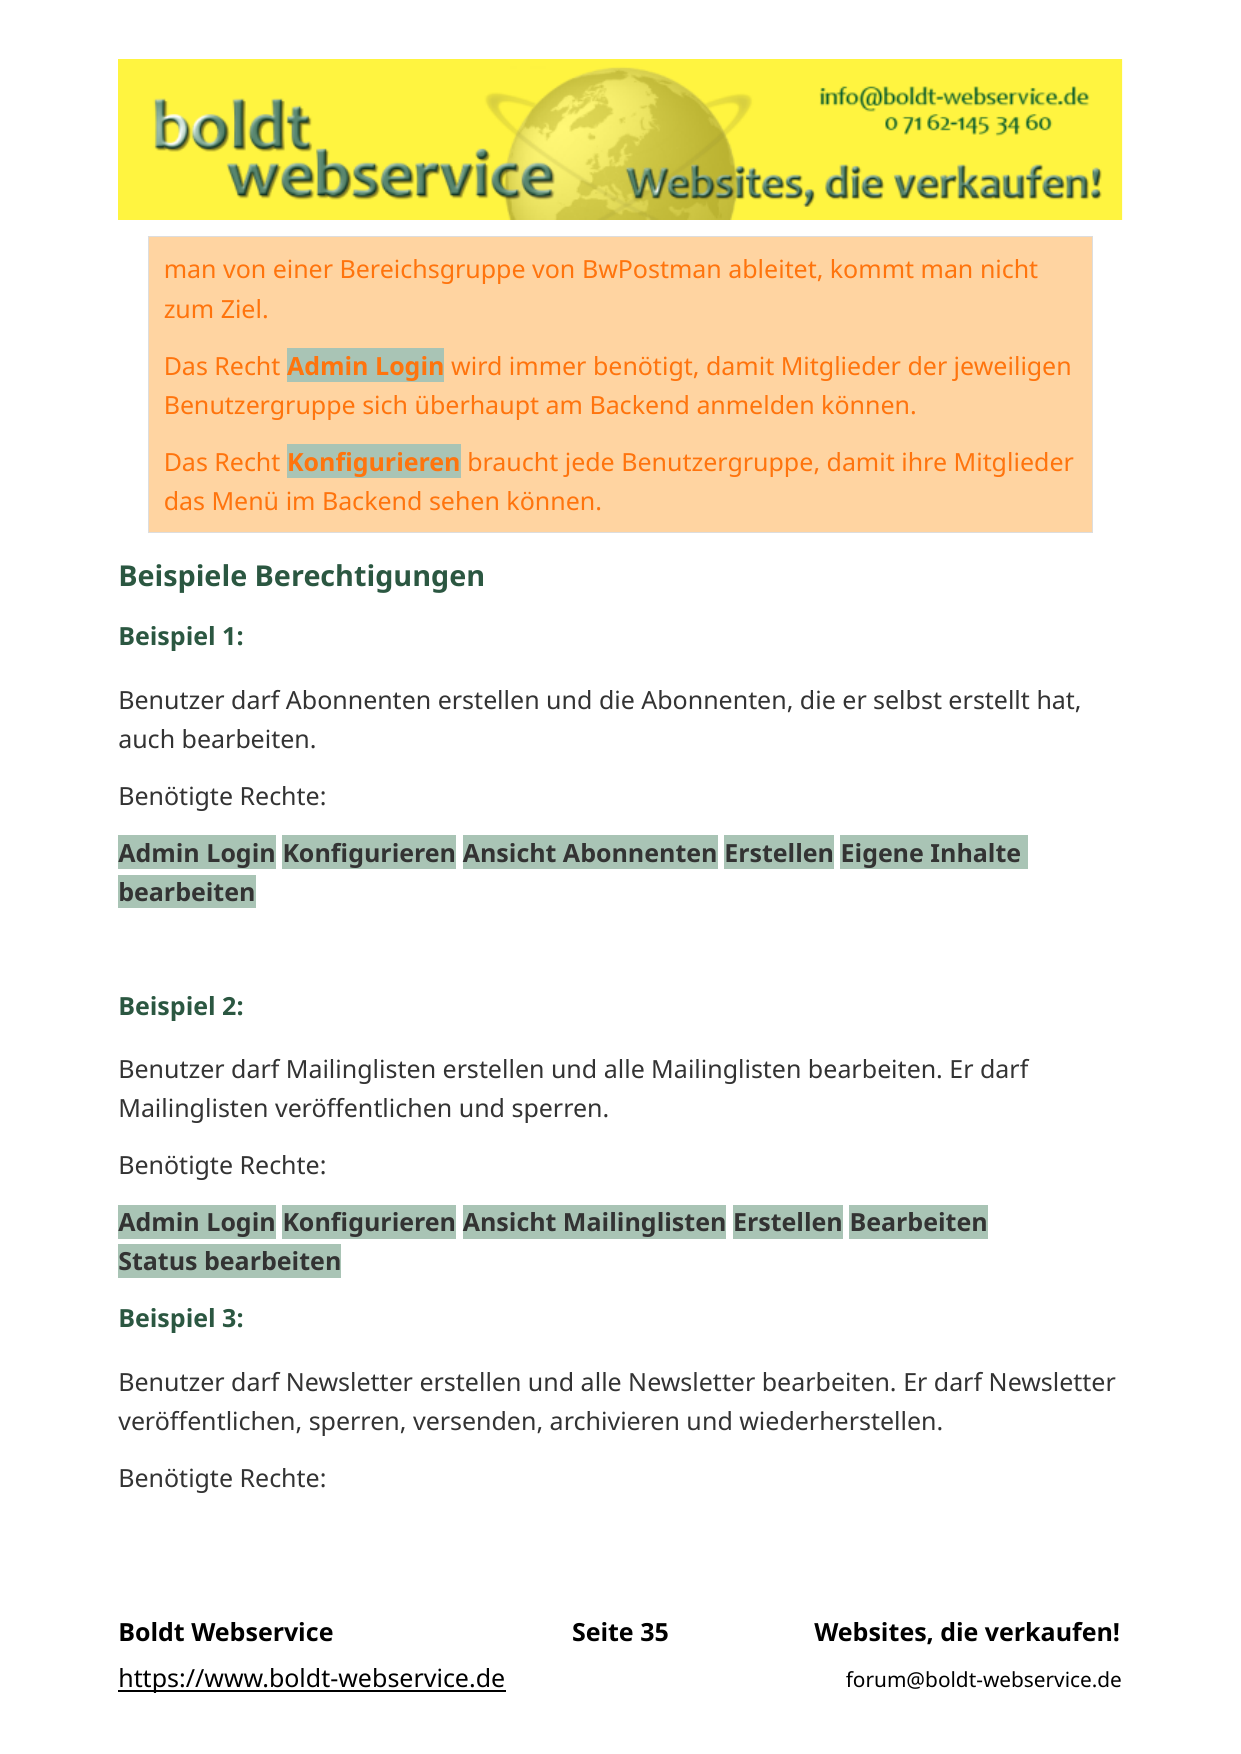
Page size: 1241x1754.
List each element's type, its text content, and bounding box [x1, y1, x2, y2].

text Benutzer darf Newsletter erstellen und alle Newsletter bearbeiten. Er darf Newsletter veröffentlichen, sperren, versenden, archivieren und wiederherstellen. [118, 1364, 1122, 1437]
subtitle Beispiele Berechtigungen [118, 556, 1122, 595]
text Benötigte Rechte: [118, 1148, 1122, 1182]
text Das Recht Admin Login wird immer benötigt, damit Mitglieder der jeweiligen Benutzergruppe sich überhaupt am Backend anmelden können. [149, 332, 1092, 421]
text Admin Login Konfigurieren Ansicht Mailinglisten Erstellen Bearbeiten Status bearbeiten [118, 1205, 1122, 1278]
text Benutzer darf Abonnenten erstellen und die Abonnenten, die er selbst erstellt hat, auch bearbeiten. [118, 682, 1122, 756]
picture [118, 59, 1123, 220]
subtitle Beispiel 2: [118, 988, 1122, 1022]
subtitle Beispiel 3: [118, 1301, 1122, 1335]
text Benötigte Rechte: [118, 1460, 1122, 1494]
subtitle Beispiel 1: [118, 619, 1122, 653]
text Benutzer darf Mailinglisten erstellen und alle Mailinglisten bearbeiten. Er darf Mailinglisten veröffentlichen und sperren. [118, 1052, 1122, 1125]
text Das Recht Konfigurieren braucht jede Benutzergruppe, damit ihre Mitglieder das Menü im Backend sehen können. [149, 428, 1092, 532]
text Admin Login Konfigurieren Ansicht Abonnenten Erstellen Eigene Inhalte bearbeiten [118, 835, 1122, 908]
text man von einer Bereichsgruppe von BwPostman ableitet, kommt man nicht zum Ziel. [149, 237, 1092, 325]
text Benötigte Rechte: [118, 778, 1122, 812]
